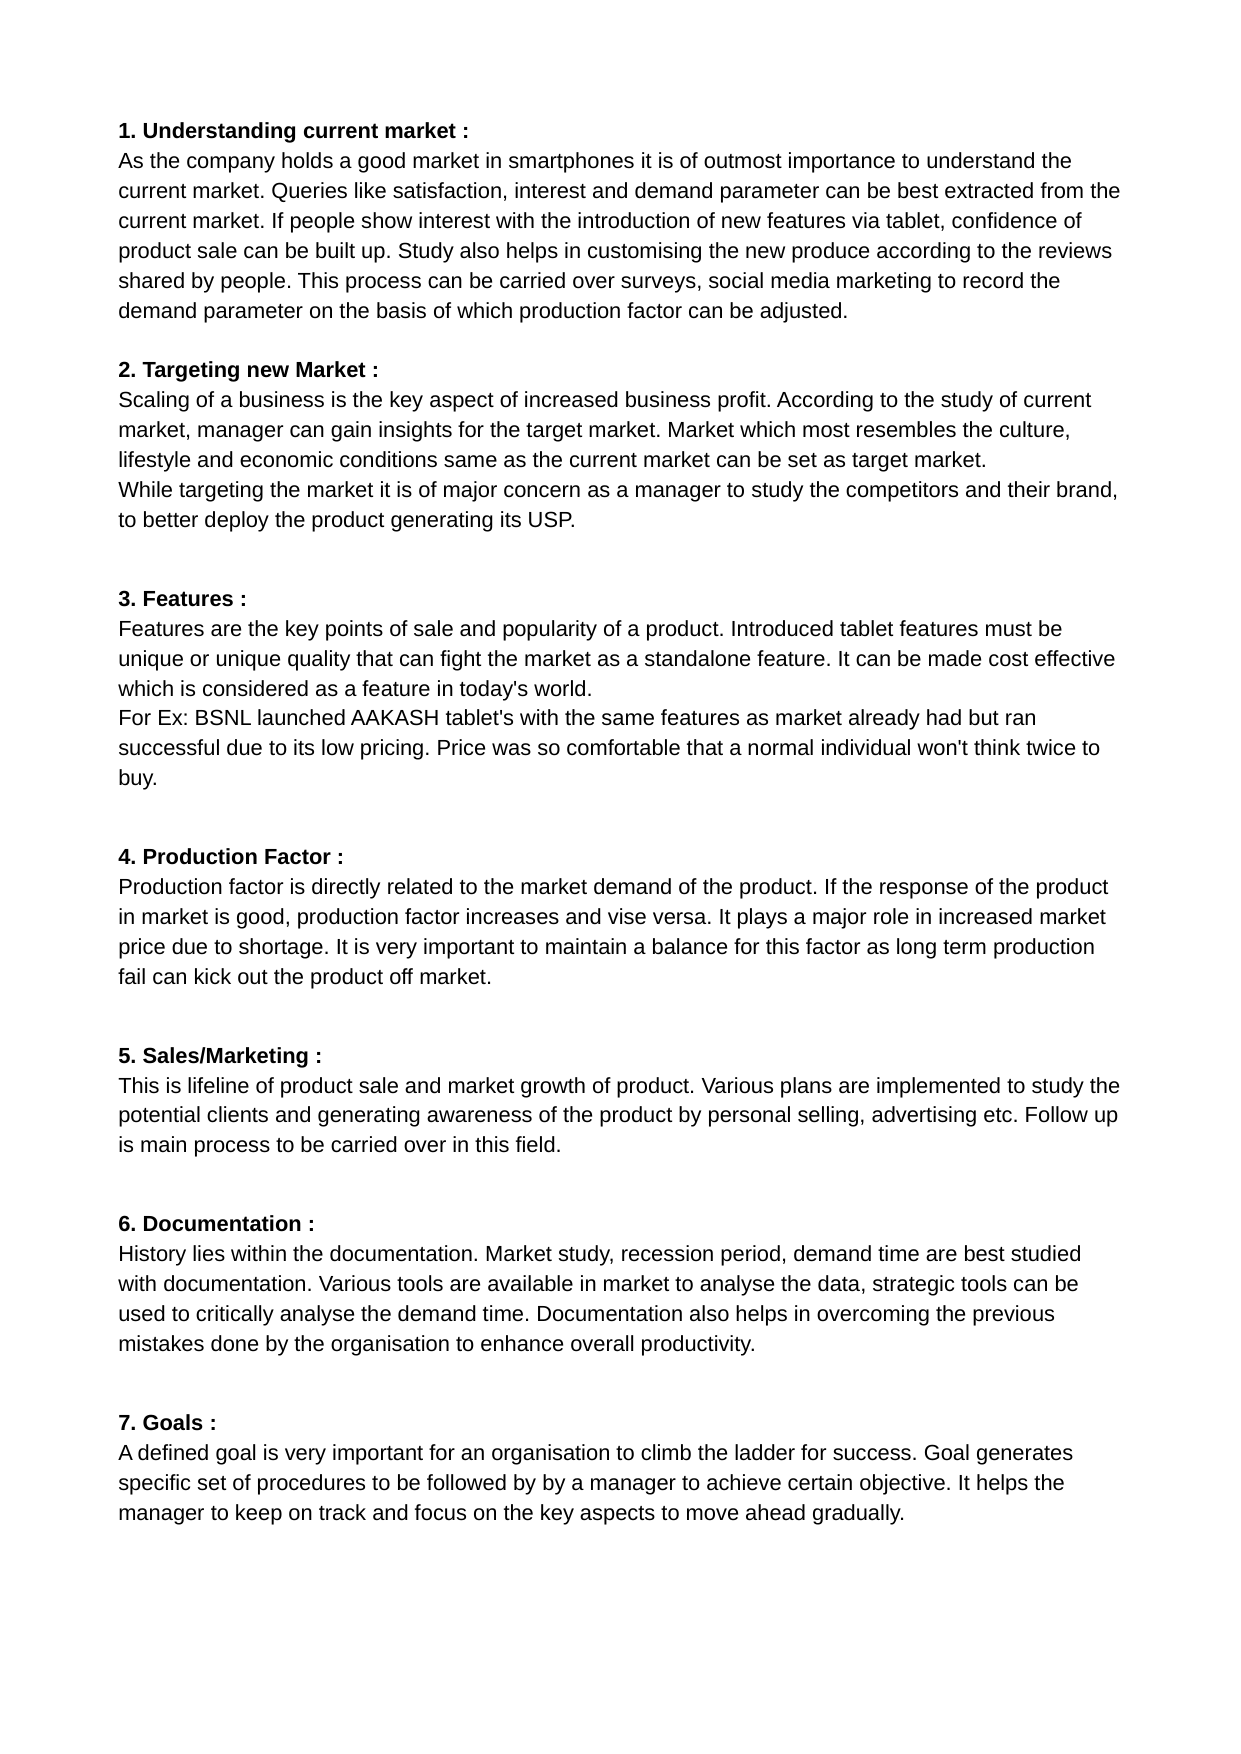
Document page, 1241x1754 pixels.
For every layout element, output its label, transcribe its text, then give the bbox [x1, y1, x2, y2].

text While targeting the market it is of major concern as a manager to study the competitors and their brand, to better deploy the product generating its USP. [118, 477, 1122, 532]
text For Ex: BSNL launched AAKASH tablet's with the same features as market already had but ran successful due to its low pricing. Price was so comfortable that a normal individual won't think twice to buy. [118, 705, 1122, 790]
text 2. Targeting new Market : [118, 357, 1122, 382]
text As the company holds a good market in smartphones it is of outmost importance to understand the current market. Queries like satisfaction, interest and demand parameter can be best extracted from the current market. If people show interest with the introduction of new features via tablet, confidence of product sale can be built up. Study also helps in customising the new produce according to the reviews shared by people. This process can be carried over surveys, social media marketing to record the demand parameter on the basis of which production factor can be adjusted. [118, 148, 1122, 323]
text Production factor is directly related to the market demand of the product. If the response of the product in market is good, production factor increases and vise versa. It plays a major role in increased market price due to shortage. It is very important to maintain a balance for this factor as long term production fail can kick out the product off market. [118, 874, 1122, 989]
text 5. Sales/Marketing : [118, 1043, 1122, 1068]
text 6. Documentation : [118, 1211, 1122, 1236]
text This is lifeline of product sale and market growth of product. Various plans are implemented to study the potential clients and generating awareness of the product by personal selling, advertising etc. Follow up is main process to be carried over in this field. [118, 1072, 1122, 1157]
text Features are the key points of sale and popularity of a product. Introduced tablet features must be unique or unique quality that can fight the market as a standalone feature. It can be made cost effective which is considered as a feature in today's world. [118, 616, 1122, 701]
text 1. Understanding current market : [118, 118, 1122, 143]
text 3. Features : [118, 586, 1122, 611]
text A defined goal is very important for an organisation to climb the ladder for success. Goal generates specific set of procedures to be followed by by a manager to achieve certain objective. It helps the manager to keep on track and focus on the key aspects to move ahead gradually. [118, 1440, 1122, 1525]
text 4. Production Factor : [118, 844, 1122, 869]
text History lies within the documentation. Market study, recession period, demand time are best studied with documentation. Various tools are available in market to analyse the data, strategic tools can be used to critically analyse the demand time. Documentation also helps in overcoming the previous mistakes done by the organisation to enhance overall productivity. [118, 1241, 1122, 1356]
text Scaling of a business is the key aspect of increased business profit. According to the study of current market, manager can gain insights for the target market. Market which most resembles the culture, lifestyle and economic conditions same as the current market can be set as target market. [118, 387, 1122, 472]
text 7. Goals : [118, 1410, 1122, 1435]
text [118, 1529, 1122, 1627]
